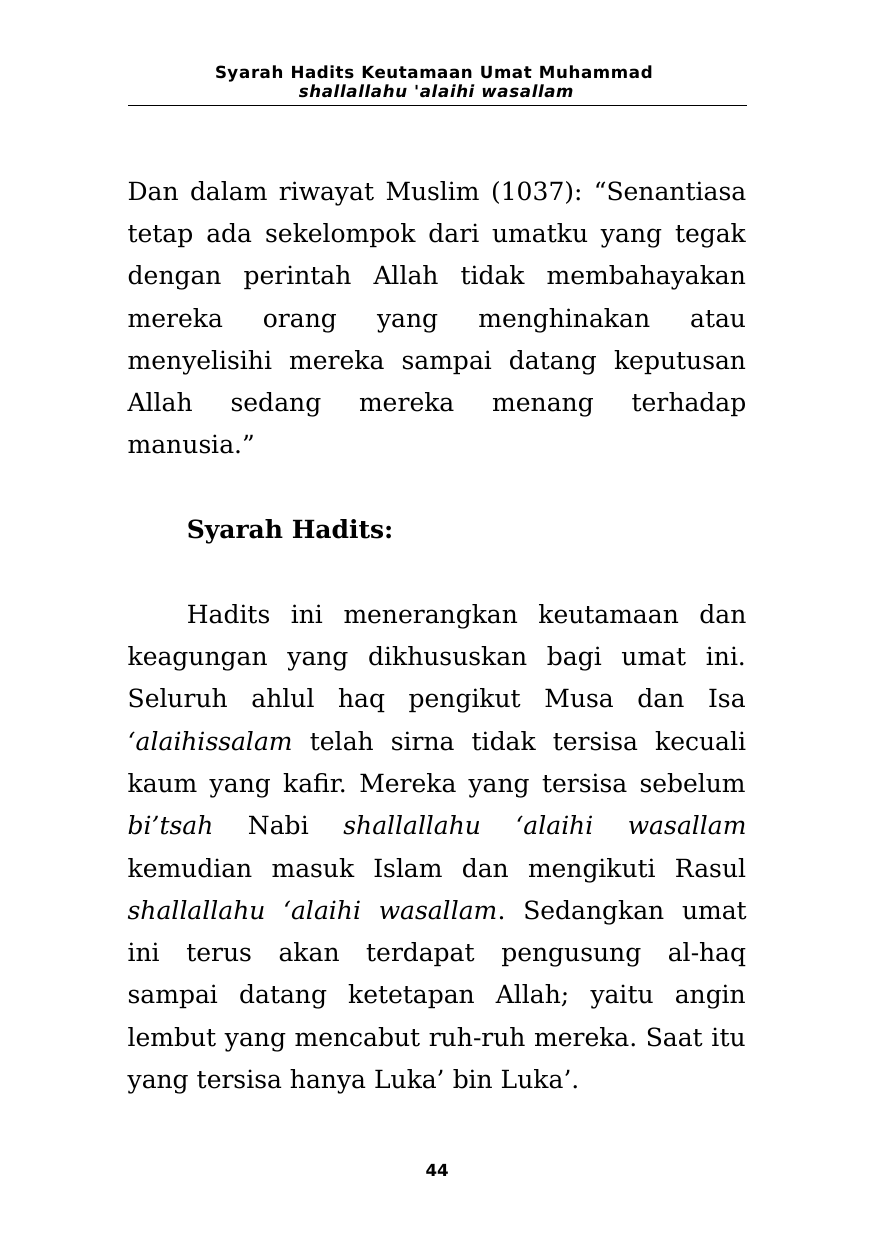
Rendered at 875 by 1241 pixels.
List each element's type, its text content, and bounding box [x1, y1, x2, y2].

text Dan dalam riwayat Muslim (1037): “Senantiasa tetap ada sekelompok dari umatku yang tegak dengan perintah Allah tidak membahayakan mereka orang yang menghinakan atau menyelisihi mereka sampai datang keputusan Allah sedang mereka menang terhadap manusia.” [127, 177, 747, 460]
text Syarah Hadits: [127, 515, 747, 544]
text Hadits ini menerangkan keutamaan dan keagungan yang dikhususkan bagi umat ini. Seluruh ahlul haq pengikut Musa dan Isa ‘alaihissalam telah sirna tidak tersisa kecuali kaum yang kafir. Mereka yang tersisa sebelum bi’tsah Nabi shallallahu ‘alaihi wasallam kemudian masuk Islam dan mengikuti Rasul shallallahu ‘alaihi wasallam. Sedangkan umat ini terus akan terdapat pengusung al-haq sampai datang ketetapan Allah; yaitu angin lembut yang mencabut ruh-ruh mereka. Saat itu yang tersisa hanya Luka’ bin Luka’. [127, 600, 747, 1094]
